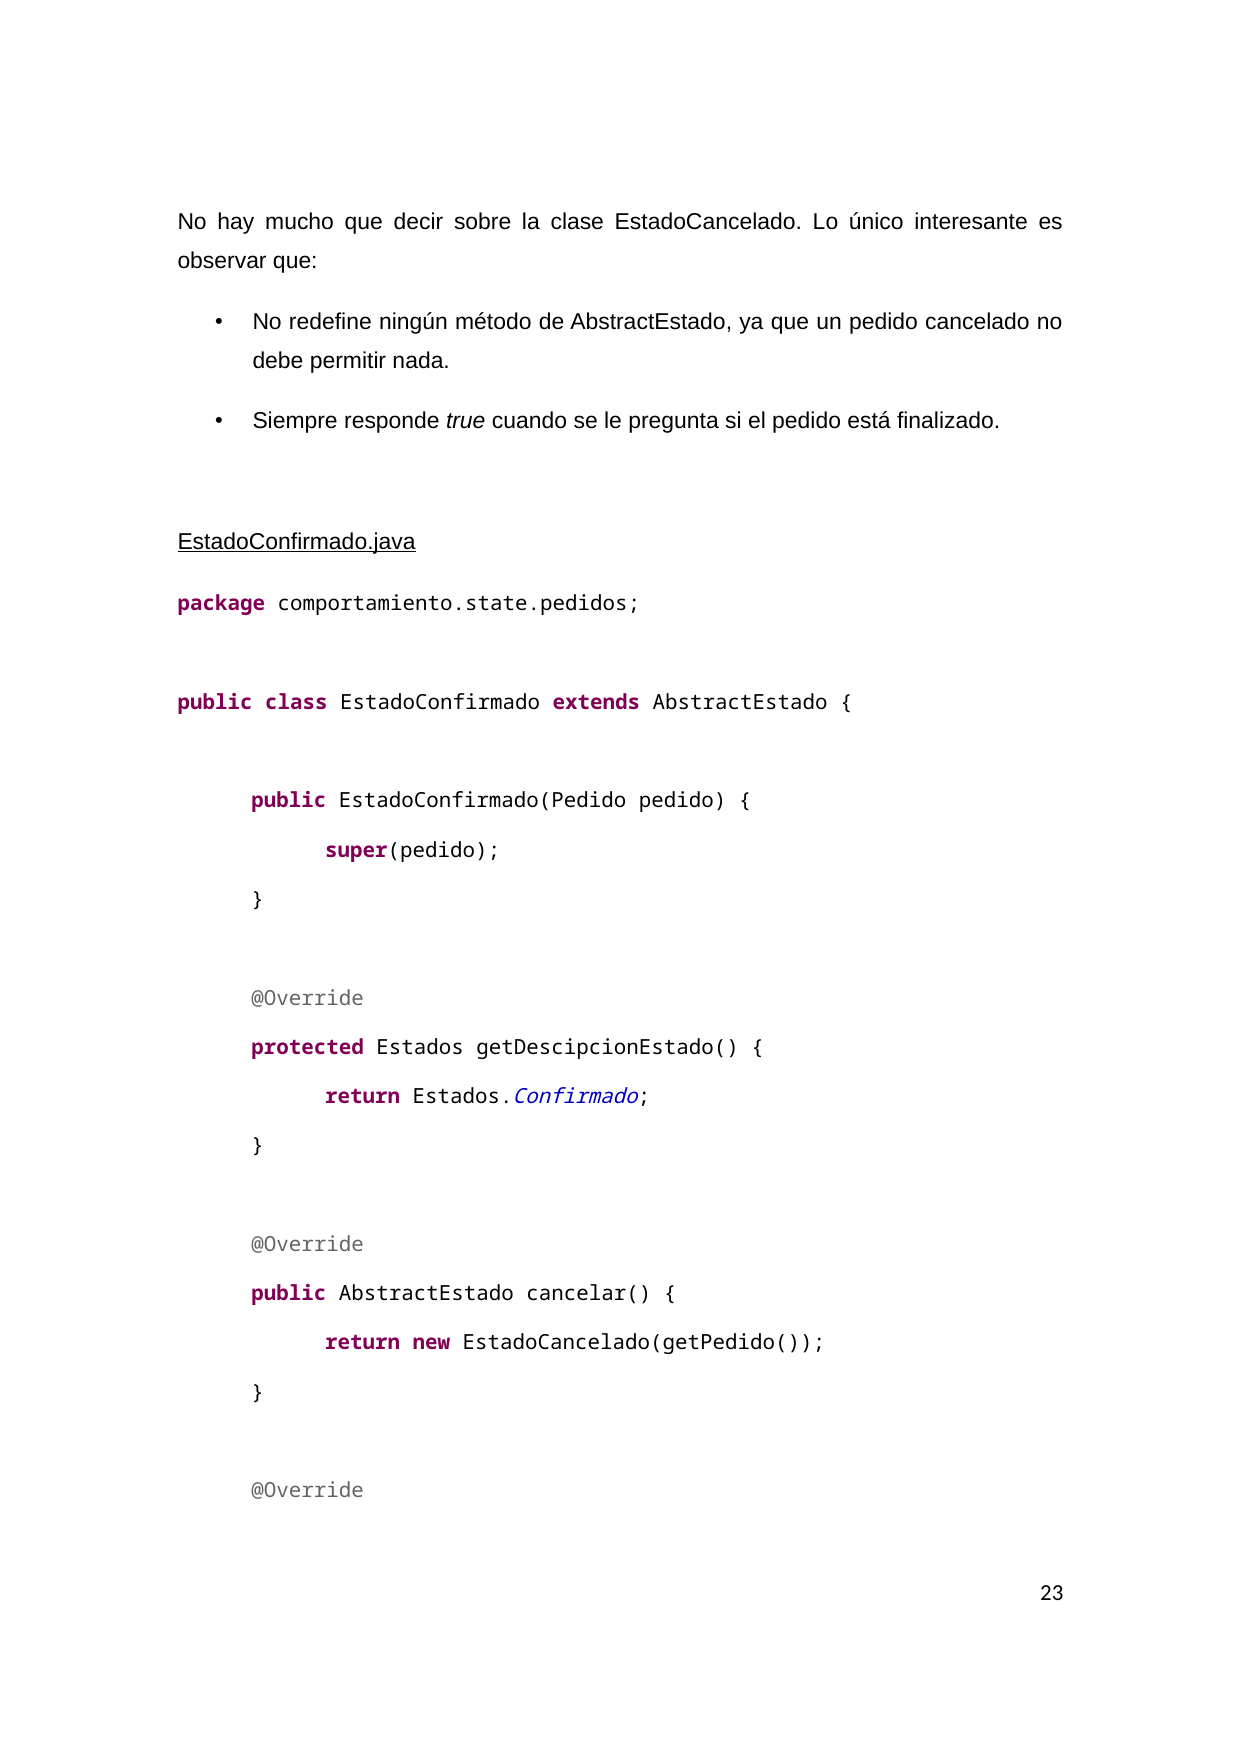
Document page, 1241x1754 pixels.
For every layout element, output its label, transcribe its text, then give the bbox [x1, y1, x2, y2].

text return new EstadoCancelado(getPedido()); [177, 1327, 1063, 1356]
text } [177, 1130, 1063, 1159]
text } [177, 1377, 1063, 1405]
text @Override [177, 983, 1063, 1011]
text package comportamiento.state.pedidos; [177, 588, 1063, 617]
text @Override [177, 1475, 1063, 1504]
list Siempre responde true cuando se le pregunta si el pedido está finalizado. [215, 407, 1063, 434]
text protected Estados getDescipcionEstado() { [177, 1032, 1063, 1060]
list No redefine ningún método de AbstractEstado, ya que un pedido cancelado no debe permitir nada. [215, 308, 1063, 373]
text public AbstractEstado cancelar() { [177, 1278, 1063, 1307]
text public EstadoConfirmado(Pedido pedido) { [177, 786, 1063, 814]
text public class EstadoConfirmado extends AbstractEstado { [177, 687, 1063, 715]
text @Override [177, 1229, 1063, 1257]
text EstadoConfirmado.java [177, 528, 1063, 554]
text } [177, 884, 1063, 912]
text No hay mucho que decir sobre la clase EstadoCancelado. Lo único interesante es observar que: [177, 208, 1063, 274]
text super(pedido); [177, 835, 1063, 863]
text return Estados.Confirmado; [177, 1081, 1063, 1109]
